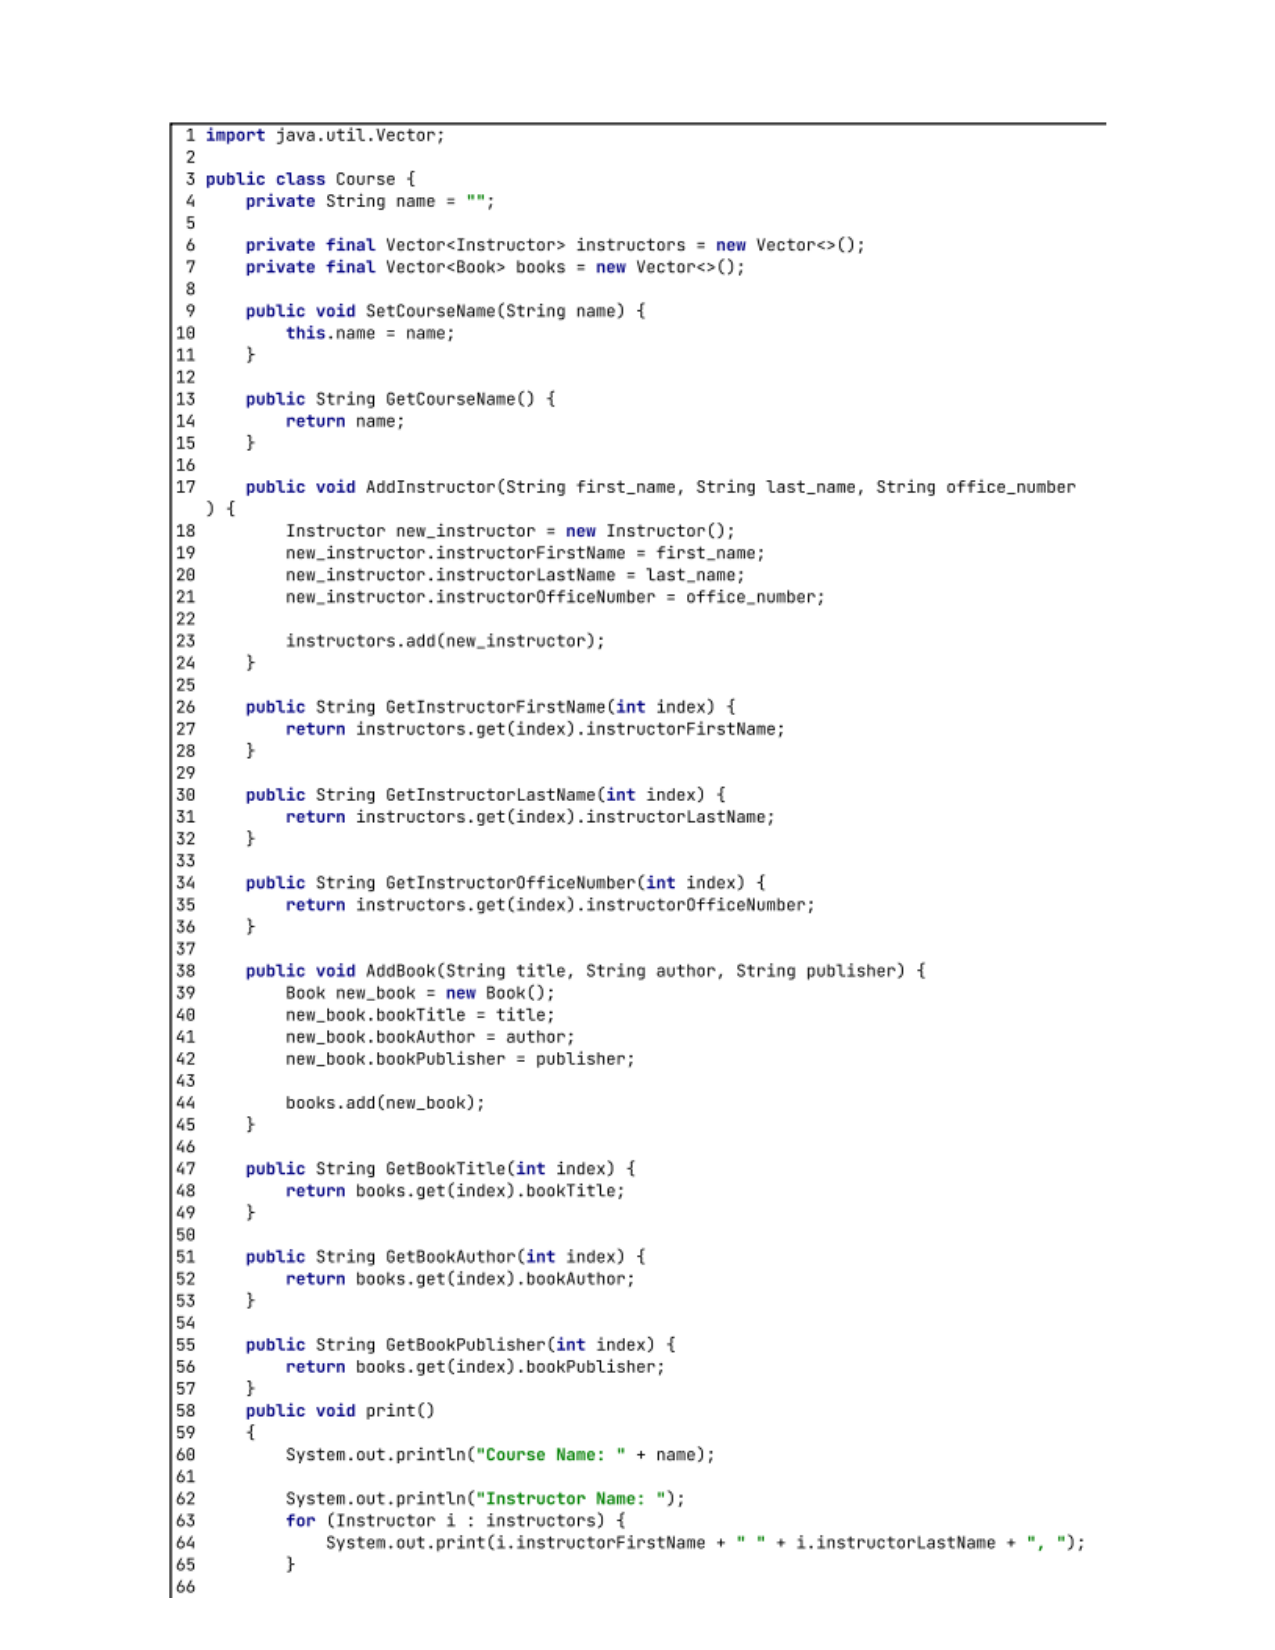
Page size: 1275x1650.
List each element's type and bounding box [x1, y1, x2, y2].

picture [168, 118, 1107, 1598]
